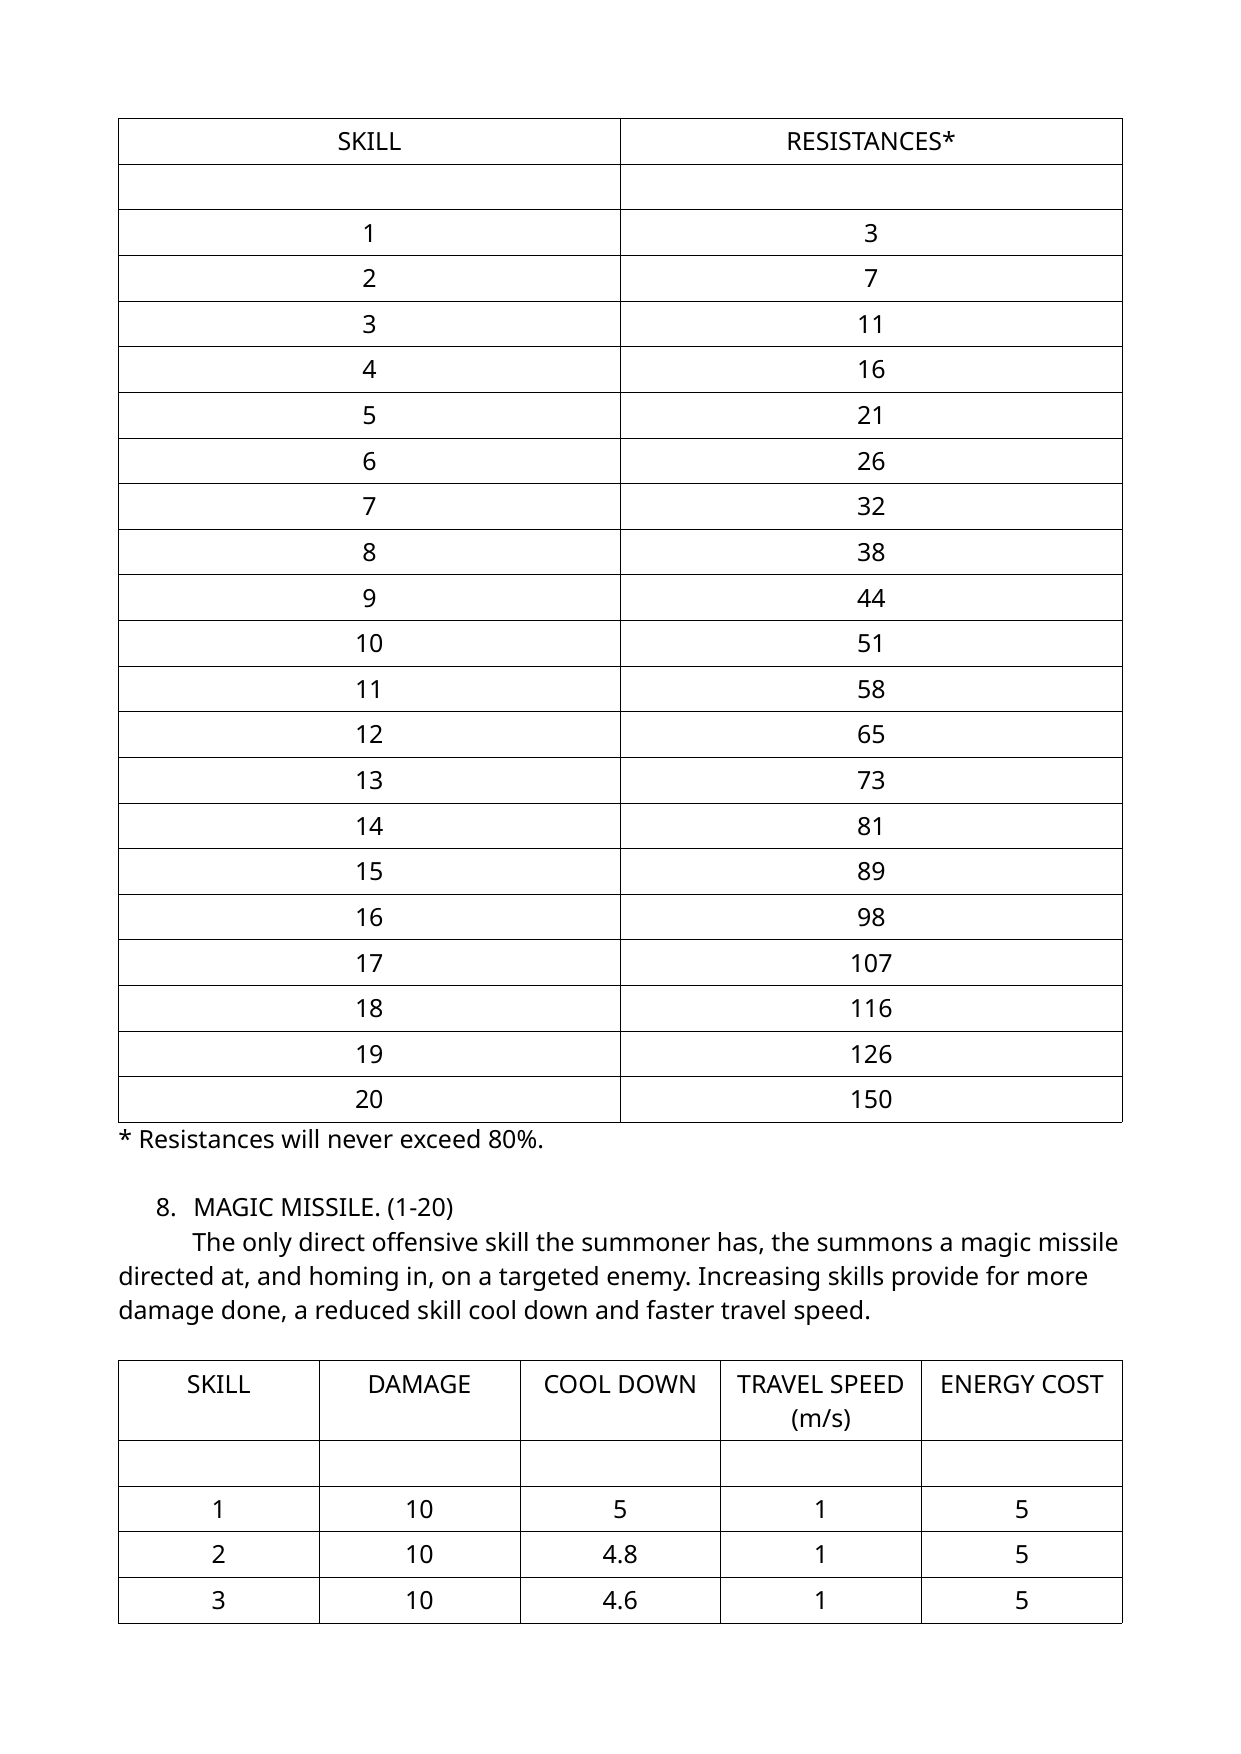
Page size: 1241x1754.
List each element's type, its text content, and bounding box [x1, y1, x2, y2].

table_cell 5 [922, 1532, 1122, 1577]
table_cell 4.8 [521, 1532, 720, 1577]
table_cell 6 [119, 439, 620, 483]
table_cell 1 [721, 1487, 921, 1531]
table_cell 20 [119, 1077, 620, 1122]
table_cell 38 [621, 530, 1122, 574]
table_cell 1 [721, 1532, 921, 1577]
table_cell [119, 1441, 319, 1486]
table_cell 3 [621, 210, 1122, 255]
table_cell [922, 1441, 1122, 1486]
table_cell 4 [119, 347, 620, 392]
table_cell 3 [119, 302, 620, 346]
table_cell 81 [621, 804, 1122, 848]
table_cell 1 [119, 210, 620, 255]
table_cell 16 [621, 347, 1122, 392]
table_cell [119, 165, 620, 209]
table_header SKILL [119, 119, 620, 164]
table_cell 10 [320, 1578, 520, 1623]
table_cell 26 [621, 439, 1122, 483]
table_cell 58 [621, 667, 1122, 711]
table_cell 32 [621, 484, 1122, 529]
table_header RESISTANCES* [621, 119, 1122, 164]
table_cell 5 [521, 1487, 720, 1531]
table_cell 107 [621, 940, 1122, 985]
list MAGIC MISSILE. (1-20) [156, 1190, 1122, 1224]
table_cell 98 [621, 895, 1122, 939]
table_cell 14 [119, 804, 620, 848]
table_cell [521, 1441, 720, 1486]
table_cell [621, 165, 1122, 209]
table_cell 5 [922, 1487, 1122, 1531]
table_cell 89 [621, 849, 1122, 894]
table_cell 10 [119, 621, 620, 666]
table_header COOL DOWN [521, 1361, 720, 1440]
table_cell 44 [621, 575, 1122, 620]
table_cell 15 [119, 849, 620, 894]
table_cell 7 [621, 256, 1122, 301]
table_cell 11 [621, 302, 1122, 346]
table_cell 10 [320, 1532, 520, 1577]
table_cell 16 [119, 895, 620, 939]
table_cell 1 [721, 1578, 921, 1623]
table_header TRAVEL SPEED (m/s) [721, 1361, 921, 1440]
table_cell 4.6 [521, 1578, 720, 1623]
table_header ENERGY COST [922, 1361, 1122, 1440]
text The only direct offensive skill the summoner has, the summons a magic missile directed at, and homing in, on a targeted enemy. Increasing skills provide for more damage done, a reduced skill cool down and faster travel speed. [118, 1224, 1122, 1326]
table_cell 13 [119, 758, 620, 802]
table_cell 65 [621, 712, 1122, 757]
text * Resistances will never exceed 80%. [118, 1123, 1122, 1156]
table_cell 150 [621, 1077, 1122, 1122]
table_cell 12 [119, 712, 620, 757]
table_cell 10 [320, 1487, 520, 1531]
table_cell 5 [922, 1578, 1122, 1623]
table_cell 2 [119, 1532, 319, 1577]
table_cell 126 [621, 1032, 1122, 1076]
table_header SKILL [119, 1361, 319, 1440]
table_cell 8 [119, 530, 620, 574]
table_cell [320, 1441, 520, 1486]
table_cell 51 [621, 621, 1122, 666]
table_cell 19 [119, 1032, 620, 1076]
table_cell 17 [119, 940, 620, 985]
table_cell 3 [119, 1578, 319, 1623]
table_cell 5 [119, 393, 620, 437]
table_cell 7 [119, 484, 620, 529]
table_cell 11 [119, 667, 620, 711]
table_header DAMAGE [320, 1361, 520, 1440]
table_cell 2 [119, 256, 620, 301]
table_cell 73 [621, 758, 1122, 802]
table_cell 116 [621, 986, 1122, 1031]
table_cell 9 [119, 575, 620, 620]
table_cell 18 [119, 986, 620, 1031]
table_cell [721, 1441, 921, 1486]
table_cell 21 [621, 393, 1122, 437]
table_cell 1 [119, 1487, 319, 1531]
